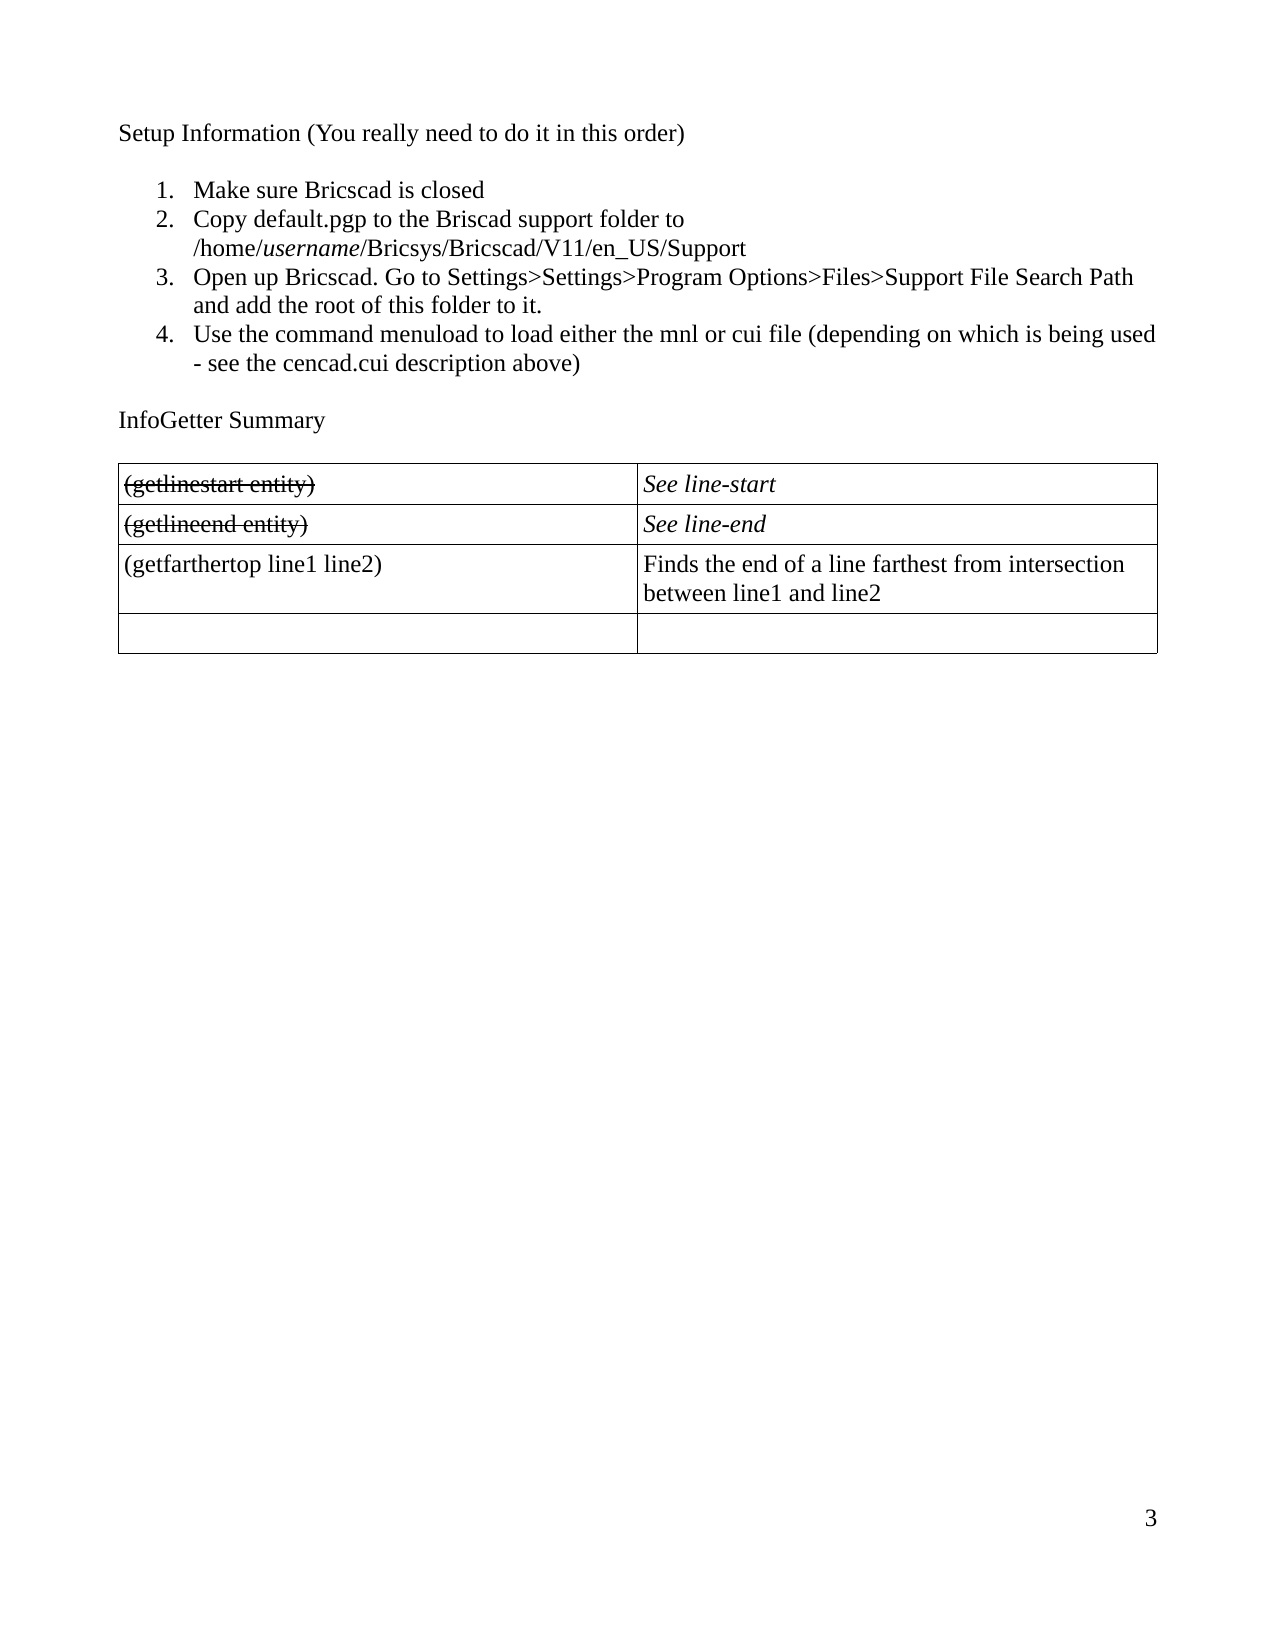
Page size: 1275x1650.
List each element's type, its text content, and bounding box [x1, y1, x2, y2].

table_cell Finds the end of a line farthest from intersection between line1 and line2 [638, 545, 1157, 613]
table_cell See line-end [638, 505, 1157, 544]
text Setup Information (You really need to do it in this order) [118, 118, 1157, 147]
table_header (getlinestart entity) [119, 464, 637, 503]
table_header See line-start [638, 464, 1157, 503]
list Make sure Bricscad is closed [156, 176, 1157, 204]
list Open up Bricscad. Go to Settings>Settings>Program Options>Files>Support File Search Path and add the root of this folder to it. [156, 262, 1157, 319]
table_cell [638, 614, 1157, 653]
table_cell [119, 614, 637, 653]
list Use the command menuload to load either the mnl or cui file (depending on which is being used - see the cencad.cui description above) [156, 319, 1157, 377]
list Copy default.pgp to the Briscad support folder to /home/username/Bricsys/Bricscad/V11/en_US/Support [156, 204, 1157, 262]
table_cell (getfarthertop line1 line2) [119, 545, 637, 613]
table_cell (getlineend entity) [119, 505, 637, 544]
text InfoGetter Summary [118, 406, 1157, 434]
